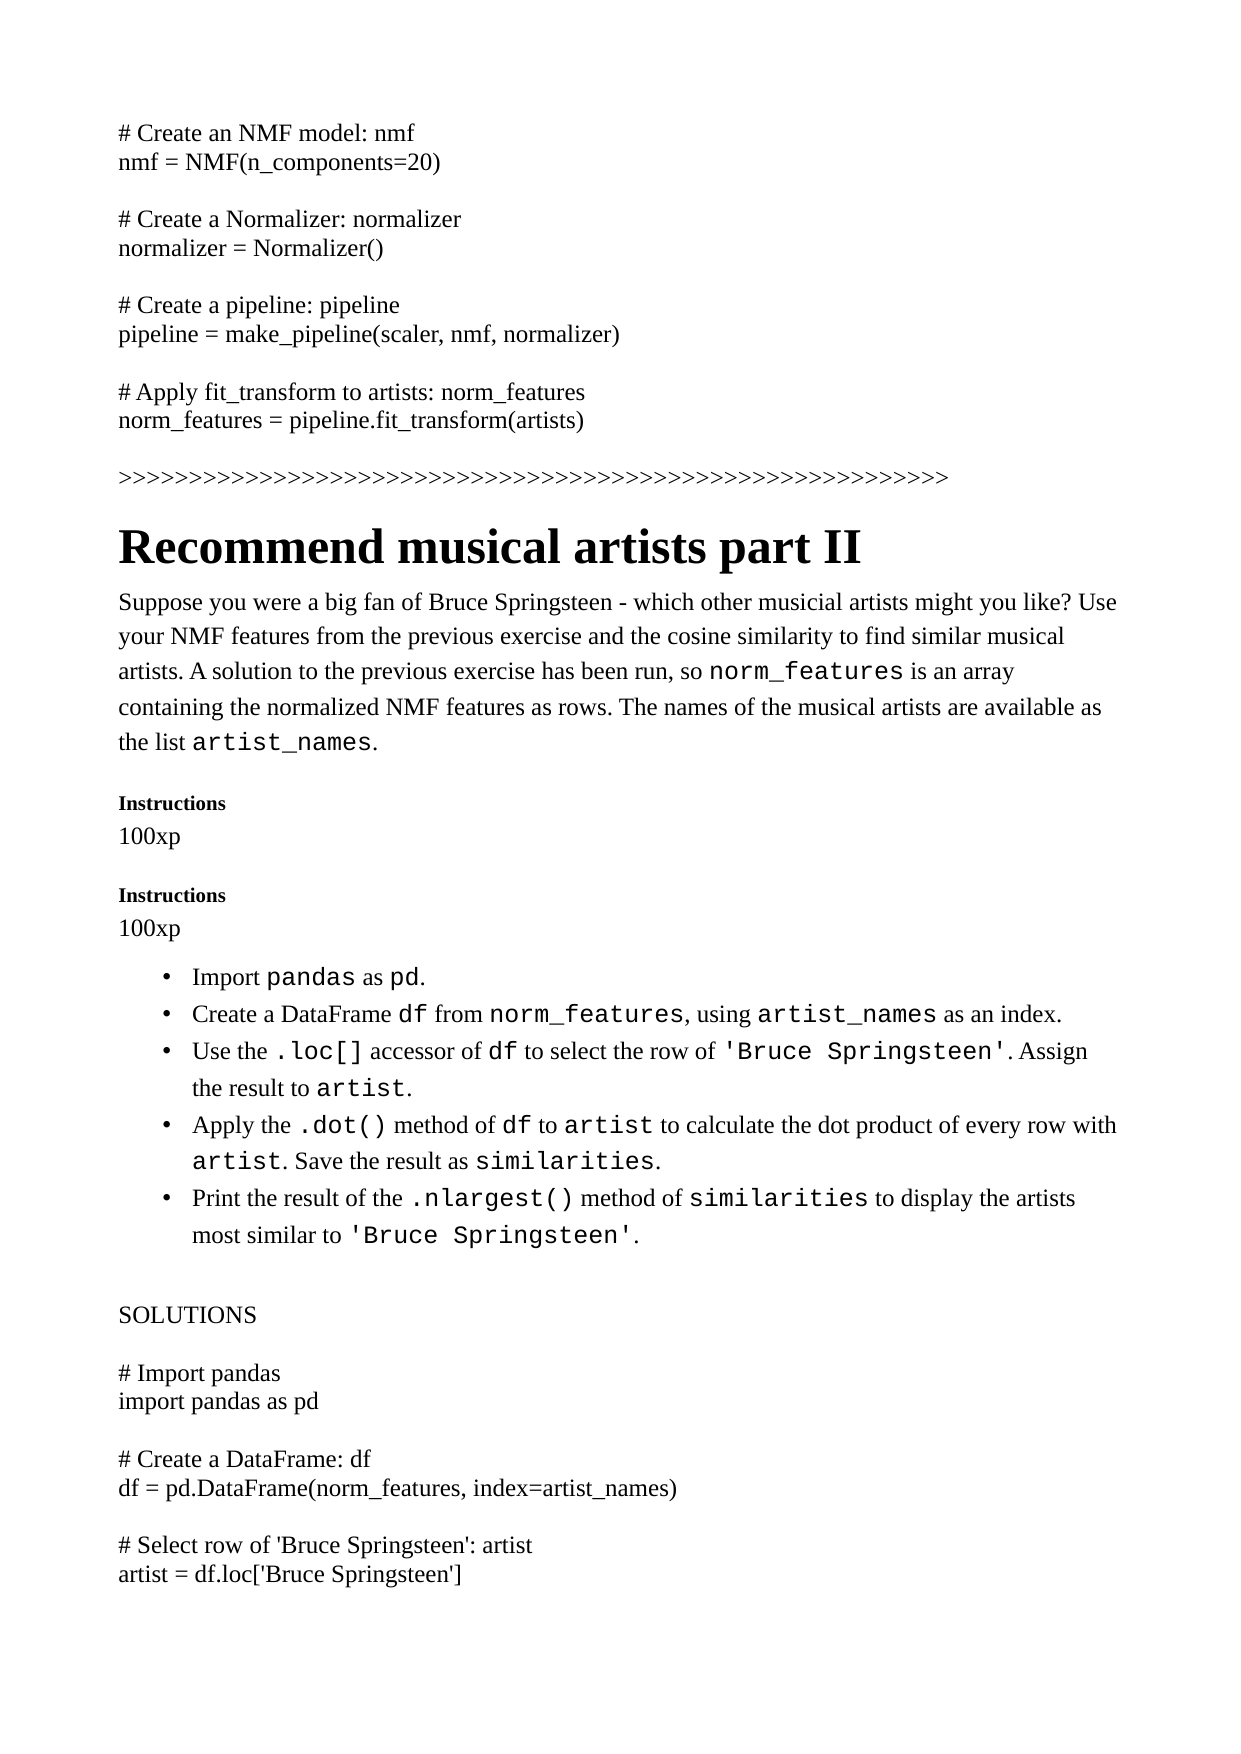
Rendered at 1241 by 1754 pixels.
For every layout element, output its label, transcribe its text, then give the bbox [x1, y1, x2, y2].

subtitle Recommend musical artists part II [118, 517, 1122, 574]
text # Apply fit_transform to artists: norm_features [118, 377, 1122, 406]
list Use the .loc[] accessor of df to select the row of 'Bruce Springsteen'. Assign the result to artist. [162, 1036, 1122, 1103]
text # Create an NMF model: nmf [118, 118, 1122, 147]
text >>>>>>>>>>>>>>>>>>>>>>>>>>>>>>>>>>>>>>>>>>>>>>>>>>>>>>>>>>> [118, 463, 1122, 492]
list Import pandas as pd. [162, 962, 1122, 993]
text pipeline = make_pipeline(scaler, nmf, normalizer) [118, 319, 1122, 348]
text # Import pandas [118, 1358, 1122, 1386]
list Print the result of the .nlargest() method of similarities to display the artists most similar to 'Bruce Springsteen'. [162, 1183, 1122, 1251]
text 100xp [118, 821, 1122, 850]
text # Create a DataFrame: df [118, 1444, 1122, 1473]
text 100xp [118, 913, 1122, 942]
subtitle Instructions [118, 883, 1122, 907]
text # Create a Normalizer: normalizer [118, 204, 1122, 233]
text normalizer = Normalizer() [118, 233, 1122, 262]
text import pandas as pd [118, 1386, 1122, 1415]
list Apply the .dot() method of df to artist to calculate the dot product of every row with artist. Save the result as similarities. [162, 1110, 1122, 1177]
text Suppose you were a big fan of Bruce Springsteen - which other musicial artists might you like? Use your NMF features from the previous exercise and the cosine similarity to find similar musical artists. A solution to the previous exercise has been run, so norm_features is an array containing the normalized NMF features as rows. The names of the musical artists are available as the list artist_names. [118, 587, 1122, 758]
subtitle Instructions [118, 791, 1122, 815]
text norm_features = pipeline.fit_transform(artists) [118, 406, 1122, 434]
text artist = df.loc['Bruce Springsteen'] [118, 1559, 1122, 1588]
text # Create a pipeline: pipeline [118, 291, 1122, 319]
list Create a DataFrame df from norm_features, using artist_names as an index. [162, 999, 1122, 1030]
text nmf = NMF(n_components=20) [118, 147, 1122, 176]
text # Select row of 'Bruce Springsteen': artist [118, 1530, 1122, 1559]
text df = pd.DataFrame(norm_features, index=artist_names) [118, 1473, 1122, 1501]
text SOLUTIONS [118, 1300, 1122, 1329]
